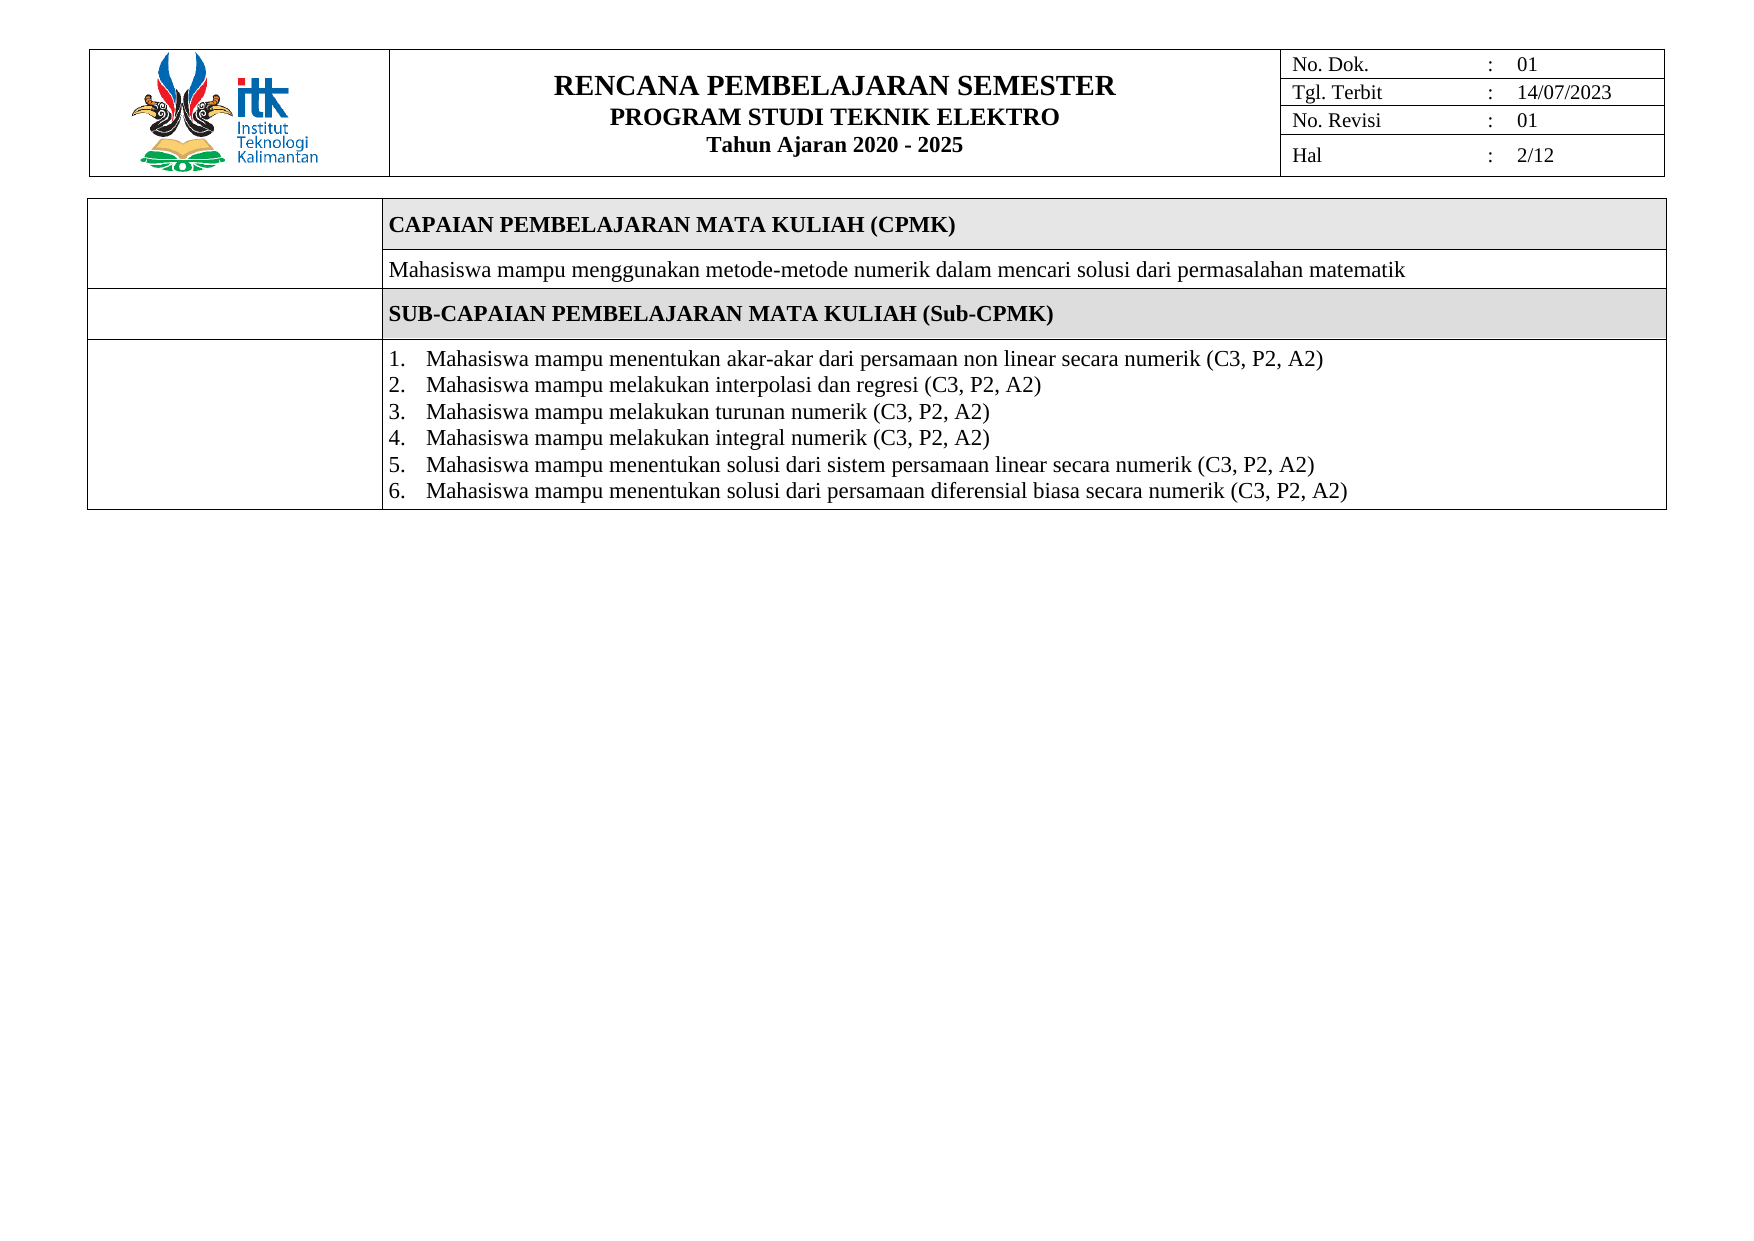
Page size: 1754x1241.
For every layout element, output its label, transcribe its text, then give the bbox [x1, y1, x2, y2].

table_cell Mahasiswa mampu menggunakan metode-metode numerik dalam mencari solusi dari permasalahan matematik [383, 250, 1666, 288]
table_cell [88, 289, 382, 338]
table_cell Mahasiswa mampu menentukan akar-akar dari persamaan non linear secara numerik (C3, P2, A2) Mahasiswa mampu melakukan interpolasi dan regresi (C3, P2, A2) Mahasiswa mampu melakukan turunan numerik (C3, P2, A2) Mahasiswa mampu melakukan integral numerik (C3, P2, A2) Mahasiswa mampu menentukan solusi dari sistem persamaan linear secara numerik (C3, P2, A2) Mahasiswa mampu menentukan solusi dari persamaan diferensial biasa secara numerik (C3, P2, A2) [383, 340, 1666, 509]
table_cell CAPAIAN PEMBELAJARAN MATA KULIAH (CPMK) [383, 199, 1666, 249]
table_cell SUB-CAPAIAN PEMBELAJARAN MATA KULIAH (Sub-CPMK) [383, 289, 1666, 338]
picture [127, 50, 322, 176]
table_cell [88, 340, 382, 509]
